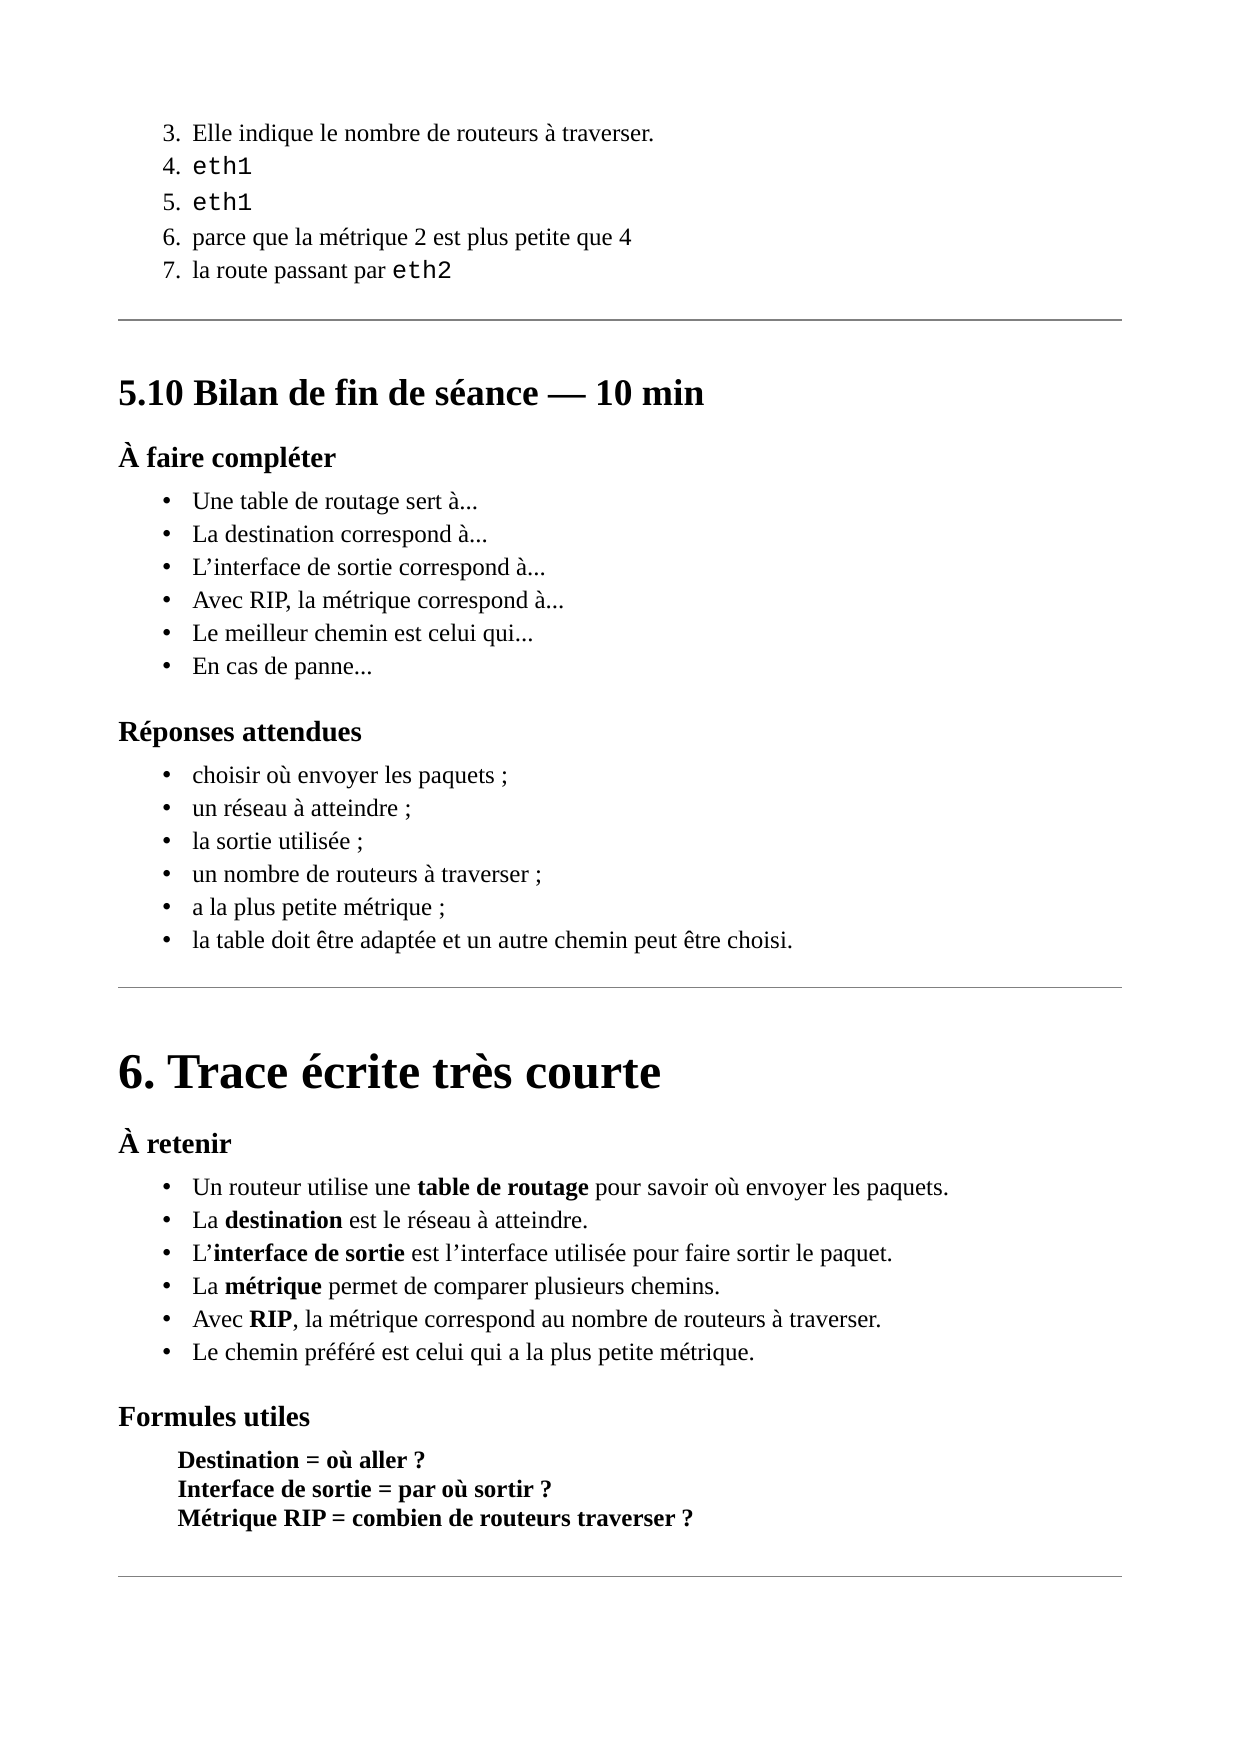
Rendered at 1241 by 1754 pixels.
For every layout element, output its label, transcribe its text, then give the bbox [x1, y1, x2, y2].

list La destination est le réseau à atteindre. [162, 1205, 1122, 1234]
subtitle 6. Trace écrite très courte [118, 1042, 1122, 1099]
list En cas de panne... [162, 651, 1122, 680]
subtitle À retenir [118, 1126, 1122, 1160]
list eth1 [162, 187, 1122, 217]
list Un routeur utilise une table de routage pour savoir où envoyer les paquets. [162, 1172, 1122, 1201]
subtitle Réponses attendues [118, 714, 1122, 747]
subtitle À faire compléter [118, 440, 1122, 474]
text Destination = où aller ? Interface de sortie = par où sortir ? Métrique RIP = combien de routeurs traverser ? [177, 1446, 1063, 1532]
list parce que la métrique 2 est plus petite que 4 [162, 222, 1122, 251]
subtitle Formules utiles [118, 1399, 1122, 1433]
list Avec RIP, la métrique correspond à... [162, 585, 1122, 614]
list L’interface de sortie est l’interface utilisée pour faire sortir le paquet. [162, 1238, 1122, 1267]
list choisir où envoyer les paquets ; [162, 760, 1122, 788]
list un réseau à atteindre ; [162, 793, 1122, 821]
subtitle 5.10 Bilan de fin de séance — 10 min [118, 370, 1122, 413]
list La destination correspond à... [162, 519, 1122, 548]
list Une table de routage sert à... [162, 486, 1122, 515]
list la table doit être adaptée et un autre chemin peut être choisi. [162, 925, 1122, 953]
list un nombre de routeurs à traverser ; [162, 859, 1122, 887]
list L’interface de sortie correspond à... [162, 552, 1122, 581]
list eth1 [162, 151, 1122, 182]
list Le chemin préféré est celui qui a la plus petite métrique. [162, 1337, 1122, 1366]
list la sortie utilisée ; [162, 826, 1122, 854]
list Avec RIP, la métrique correspond au nombre de routeurs à traverser. [162, 1304, 1122, 1333]
list Elle indique le nombre de routeurs à traverser. [162, 118, 1122, 147]
list la route passant par eth2 [162, 255, 1122, 286]
list Le meilleur chemin est celui qui... [162, 618, 1122, 647]
list a la plus petite métrique ; [162, 892, 1122, 921]
list La métrique permet de comparer plusieurs chemins. [162, 1271, 1122, 1300]
